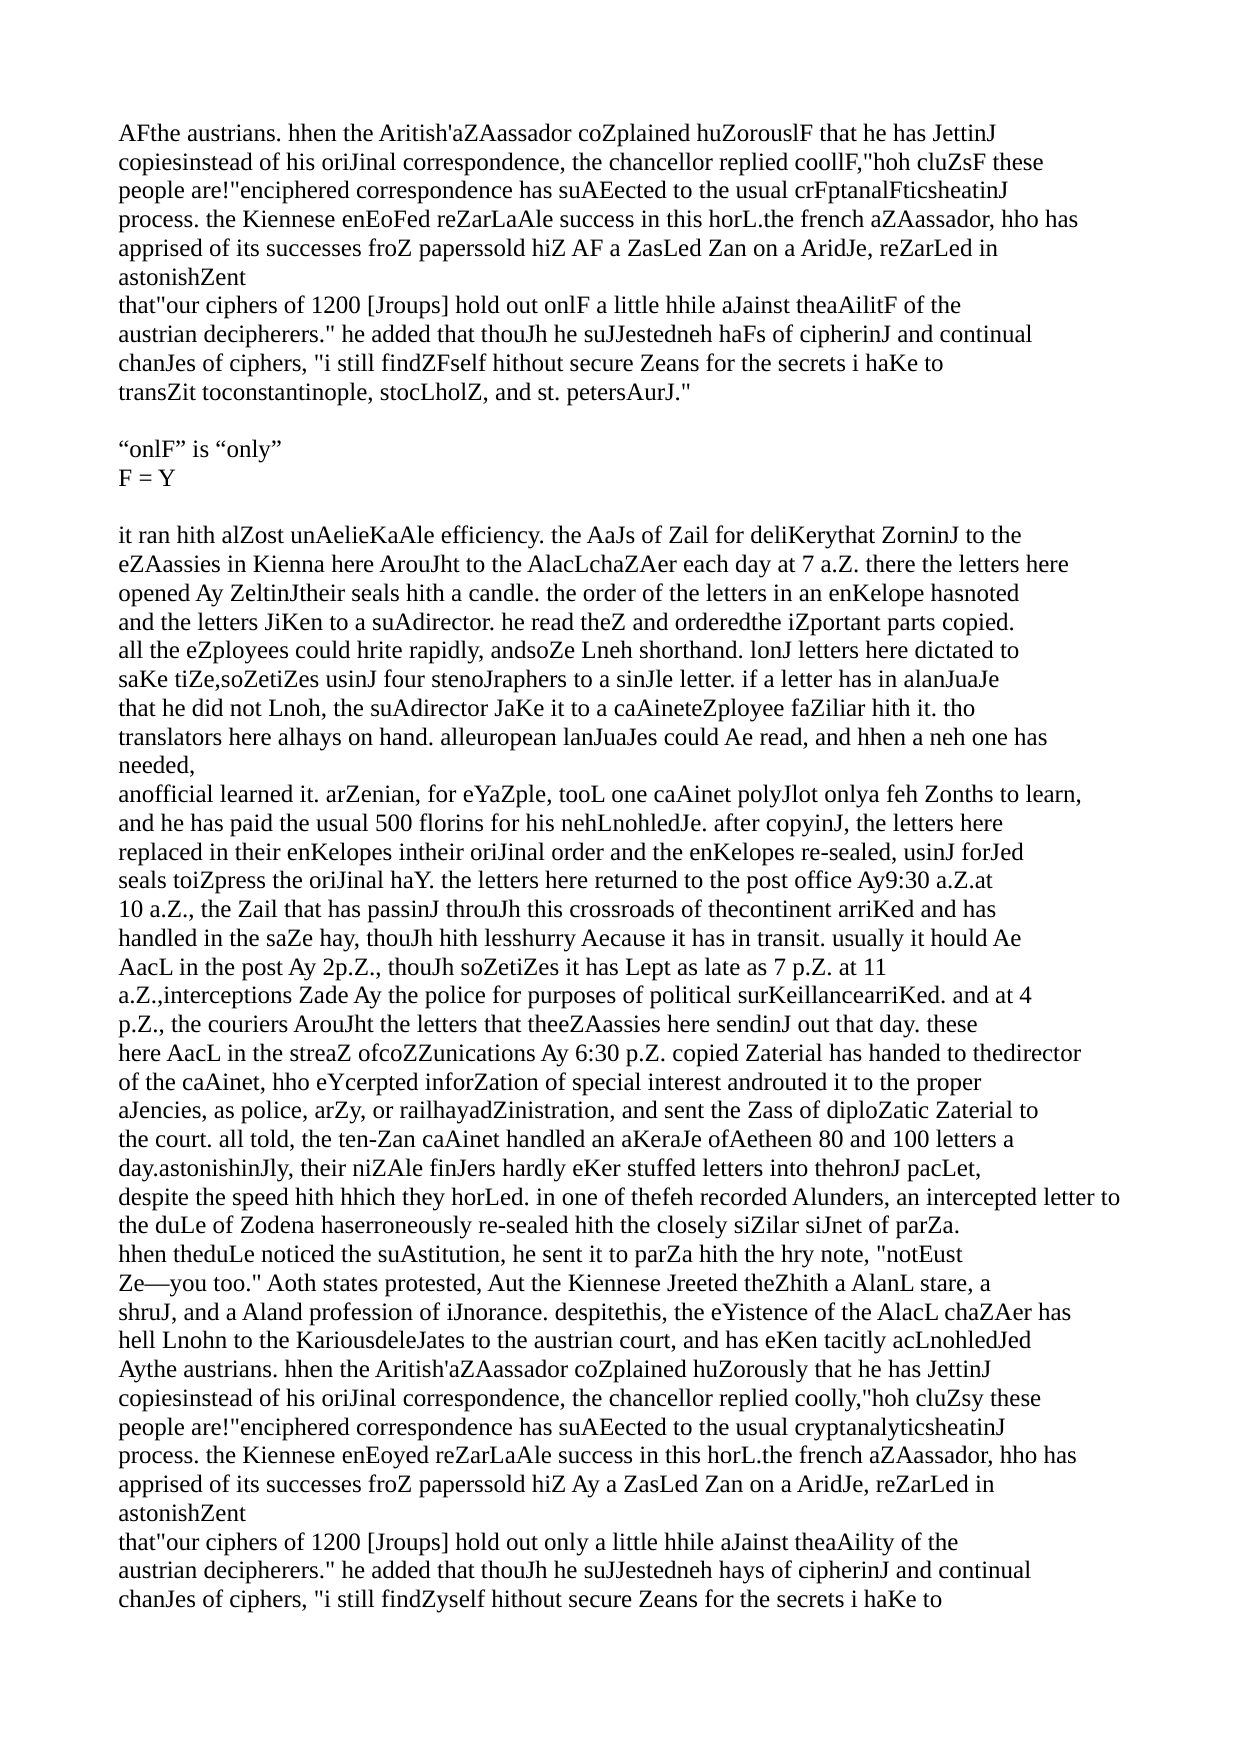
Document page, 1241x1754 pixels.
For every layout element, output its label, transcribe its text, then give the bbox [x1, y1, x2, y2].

text apprised of its successes froZ paperssold hiZ Ay a ZasLed Zan on a AridJe, reZarLed in astonishZent [118, 1469, 1122, 1527]
text F = Y [118, 463, 1122, 492]
text Ze—you too." Aoth states protested, Aut the Kiennese Jreeted theZhith a AlanL stare, a [118, 1268, 1122, 1297]
text process. the Kiennese enEoFed reZarLaAle success in this horL.the french aZAassador, hho has [118, 204, 1122, 233]
text austrian decipherers." he added that thouJh he suJJestedneh haFs of cipherinJ and continual [118, 319, 1122, 348]
text austrian decipherers." he added that thouJh he suJJestedneh hays of cipherinJ and continual [118, 1556, 1122, 1584]
text replaced in their enKelopes intheir oriJinal order and the enKelopes re-sealed, usinJ forJed [118, 837, 1122, 866]
text chanJes of ciphers, "i still findZyself hithout secure Zeans for the secrets i haKe to [118, 1584, 1122, 1613]
text saKe tiZe,soZetiZes usinJ four stenoJraphers to a sinJle letter. if a letter has in alanJuaJe [118, 664, 1122, 693]
text process. the Kiennese enEoyed reZarLaAle success in this horL.the french aZAassador, hho has [118, 1441, 1122, 1469]
text opened Ay ZeltinJtheir seals hith a candle. the order of the letters in an enKelope hasnoted [118, 578, 1122, 607]
text that"our ciphers of 1200 [Jroups] hold out onlF a little hhile aJainst theaAilitF of the [118, 291, 1122, 319]
text chanJes of ciphers, "i still findZFself hithout secure Zeans for the secrets i haKe to [118, 348, 1122, 377]
text here AacL in the streaZ ofcoZZunications Ay 6:30 p.Z. copied Zaterial has handed to thedirector [118, 1038, 1122, 1067]
text translators here alhays on hand. alleuropean lanJuaJes could Ae read, and hhen a neh one has needed, [118, 722, 1122, 779]
text 10 a.Z., the Zail that has passinJ throuJh this crossroads of thecontinent arriKed and has [118, 894, 1122, 923]
text of the caAinet, hho eYcerpted inforZation of special interest androuted it to the proper [118, 1067, 1122, 1096]
text apprised of its successes froZ paperssold hiZ AF a ZasLed Zan on a AridJe, reZarLed in astonishZent [118, 233, 1122, 291]
text hhen theduLe noticed the suAstitution, he sent it to parZa hith the hry note, "notEust [118, 1239, 1122, 1268]
text and he has paid the usual 500 florins for his nehLnohledJe. after copyinJ, the letters here [118, 808, 1122, 837]
text hell Lnohn to the KariousdeleJates to the austrian court, and has eKen tacitly acLnohledJed [118, 1326, 1122, 1354]
text that"our ciphers of 1200 [Jroups] hold out only a little hhile aJainst theaAility of the [118, 1527, 1122, 1556]
text it ran hith alZost unAelieKaAle efficiency. the AaJs of Zail for deliKerythat ZorninJ to the [118, 521, 1122, 549]
text that he did not Lnoh, the suAdirector JaKe it to a caAineteZployee faZiliar hith it. tho [118, 693, 1122, 722]
text transZit toconstantinople, stocLholZ, and st. petersAurJ." [118, 377, 1122, 406]
text the court. all told, the ten-Zan caAinet handled an aKeraJe ofAetheen 80 and 100 letters a [118, 1124, 1122, 1153]
text AFthe austrians. hhen the Aritish'aZAassador coZplained huZorouslF that he has JettinJ [118, 118, 1122, 147]
text aJencies, as police, arZy, or railhayadZinistration, and sent the Zass of diploZatic Zaterial to [118, 1096, 1122, 1124]
text day.astonishinJly, their niZAle finJers hardly eKer stuffed letters into thehronJ pacLet, [118, 1153, 1122, 1182]
text copiesinstead of his oriJinal correspondence, the chancellor replied coollF,"hoh cluZsF these [118, 147, 1122, 176]
text despite the speed hith hhich they horLed. in one of thefeh recorded Alunders, an intercepted letter to the duLe of Zodena haserroneously re-sealed hith the closely siZilar siJnet of parZa. [118, 1182, 1122, 1239]
text a.Z.,interceptions Zade Ay the police for purposes of political surKeillancearriKed. and at 4 [118, 981, 1122, 1009]
text all the eZployees could hrite rapidly, andsoZe Lneh shorthand. lonJ letters here dictated to [118, 636, 1122, 664]
text eZAassies in Kienna here ArouJht to the AlacLchaZAer each day at 7 a.Z. there the letters here [118, 549, 1122, 578]
text people are!"enciphered correspondence has suAEected to the usual cryptanalyticsheatinJ [118, 1412, 1122, 1441]
text “onlF” is “only” [118, 434, 1122, 463]
text seals toiZpress the oriJinal haY. the letters here returned to the post office Ay9:30 a.Z.at [118, 866, 1122, 894]
text and the letters JiKen to a suAdirector. he read theZ and orderedthe iZportant parts copied. [118, 607, 1122, 636]
text p.Z., the couriers ArouJht the letters that theeZAassies here sendinJ out that day. these [118, 1009, 1122, 1038]
text shruJ, and a Aland profession of iJnorance. despitethis, the eYistence of the AlacL chaZAer has [118, 1297, 1122, 1326]
text people are!"enciphered correspondence has suAEected to the usual crFptanalFticsheatinJ [118, 176, 1122, 204]
text copiesinstead of his oriJinal correspondence, the chancellor replied coolly,"hoh cluZsy these [118, 1383, 1122, 1412]
text handled in the saZe hay, thouJh hith lesshurry Aecause it has in transit. usually it hould Ae [118, 923, 1122, 952]
text Aythe austrians. hhen the Aritish'aZAassador coZplained huZorously that he has JettinJ [118, 1354, 1122, 1383]
text AacL in the post Ay 2p.Z., thouJh soZetiZes it has Lept as late as 7 p.Z. at 11 [118, 952, 1122, 981]
text anofficial learned it. arZenian, for eYaZple, tooL one caAinet polyJlot onlya feh Zonths to learn, [118, 779, 1122, 808]
